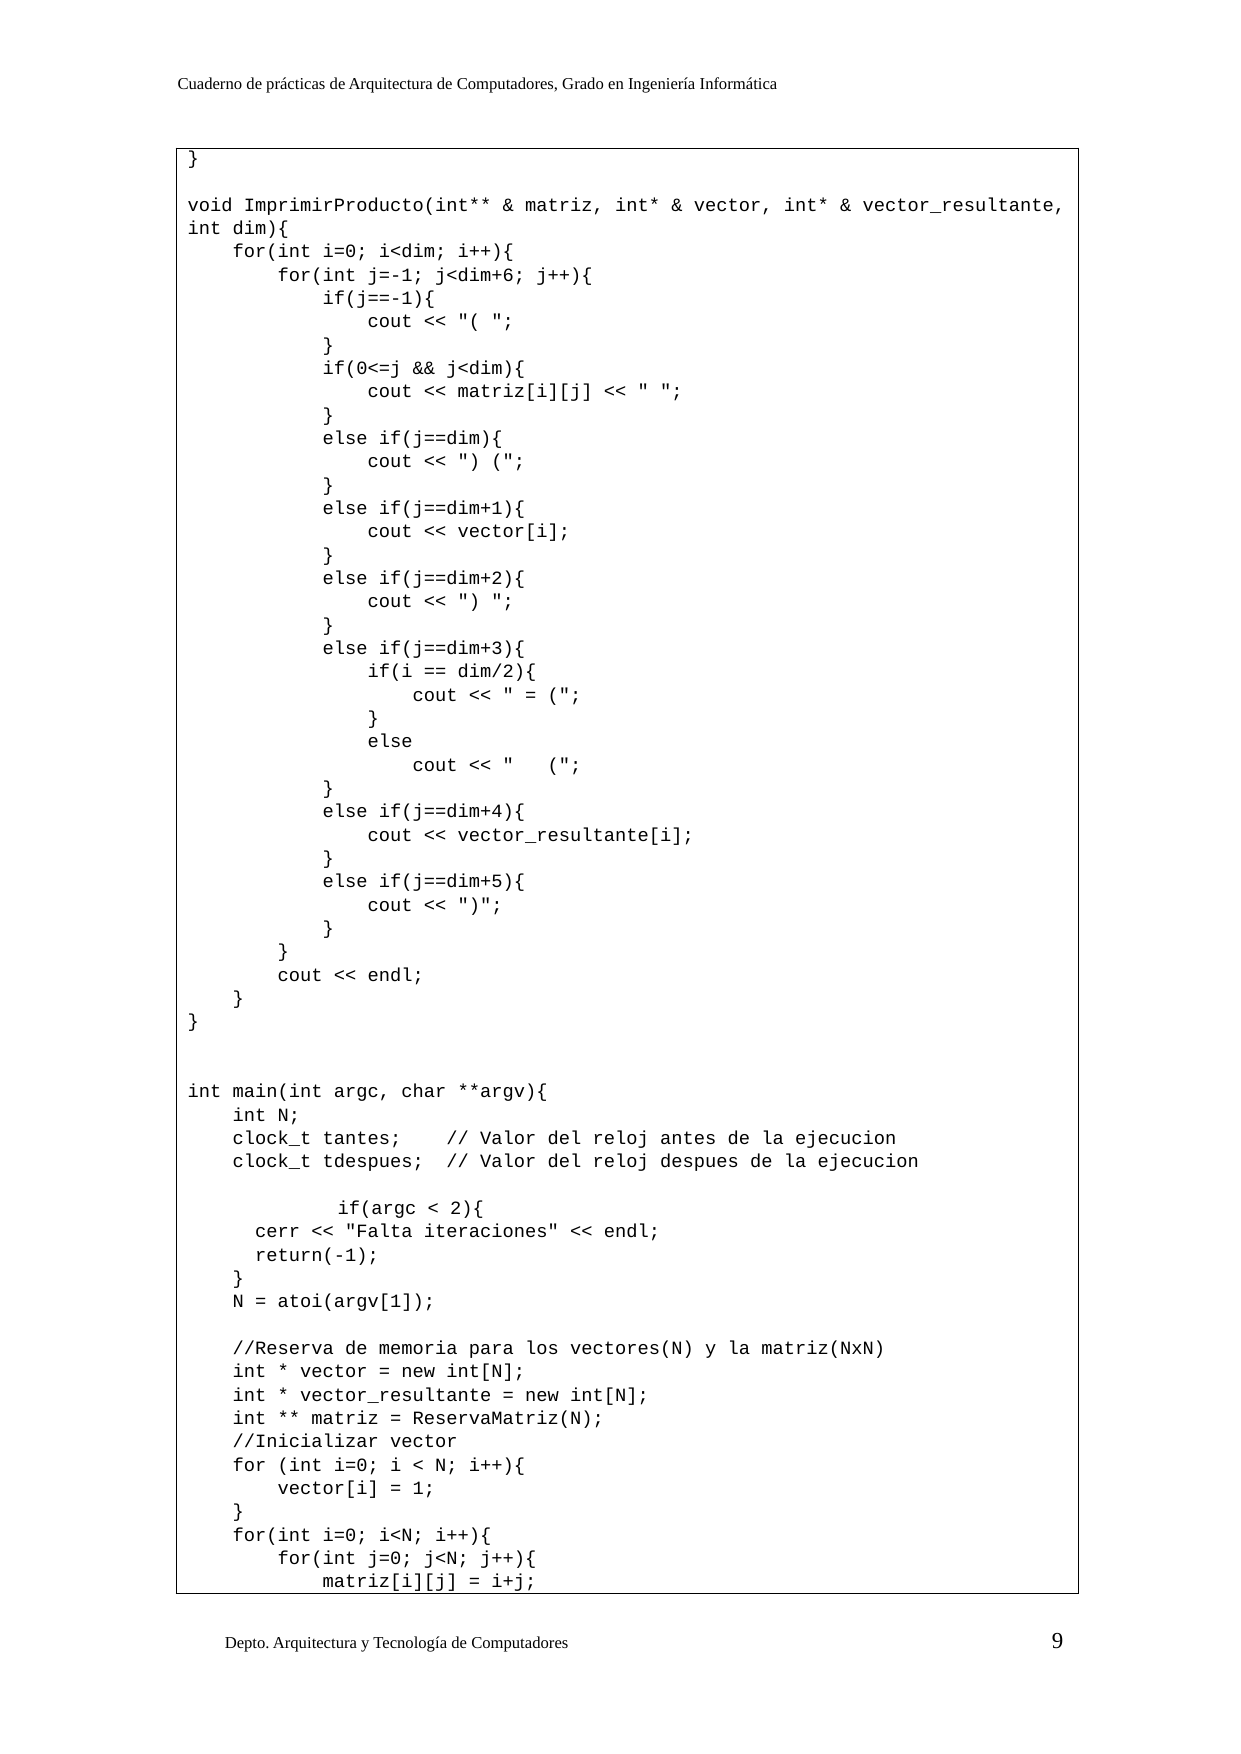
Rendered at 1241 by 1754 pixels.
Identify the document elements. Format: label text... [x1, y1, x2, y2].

table_header } void ImprimirProducto(int** & matriz, int* & vector, int* & vector_resultante, int dim){ for(int i=0; i<dim; i++){ for(int j=-1; j<dim+6; j++){ if(j==-1){ cout << "( "; } if(0<=j && j<dim){ cout << matriz[i][j] << " "; } else if(j==dim){ cout << ") ("; } else if(j==dim+1){ cout << vector[i]; } else if(j==dim+2){ cout << ") "; } else if(j==dim+3){ if(i == dim/2){ cout << " = ("; } else cout << " ("; } else if(j==dim+4){ cout << vector_resultante[i]; } else if(j==dim+5){ cout << ")"; } } cout << endl; } } int main(int argc, char **argv){ int N; clock_t tantes; // Valor del reloj antes de la ejecucion clock_t tdespues; // Valor del reloj despues de la ejecucion if(argc < 2){ cerr << "Falta iteraciones" << endl; return(-1); } N = atoi(argv[1]); //Reserva de memoria para los vectores(N) y la matriz(NxN) int * vector = new int[N]; int * vector_resultante = new int[N]; int ** matriz = ReservaMatriz(N); //Inicializar vector for (int i=0; i < N; i++){ vector[i] = 1; } for(int i=0; i<N; i++){ for(int j=0; j<N; j++){ matriz[i][j] = i+j; [177, 149, 1078, 1593]
